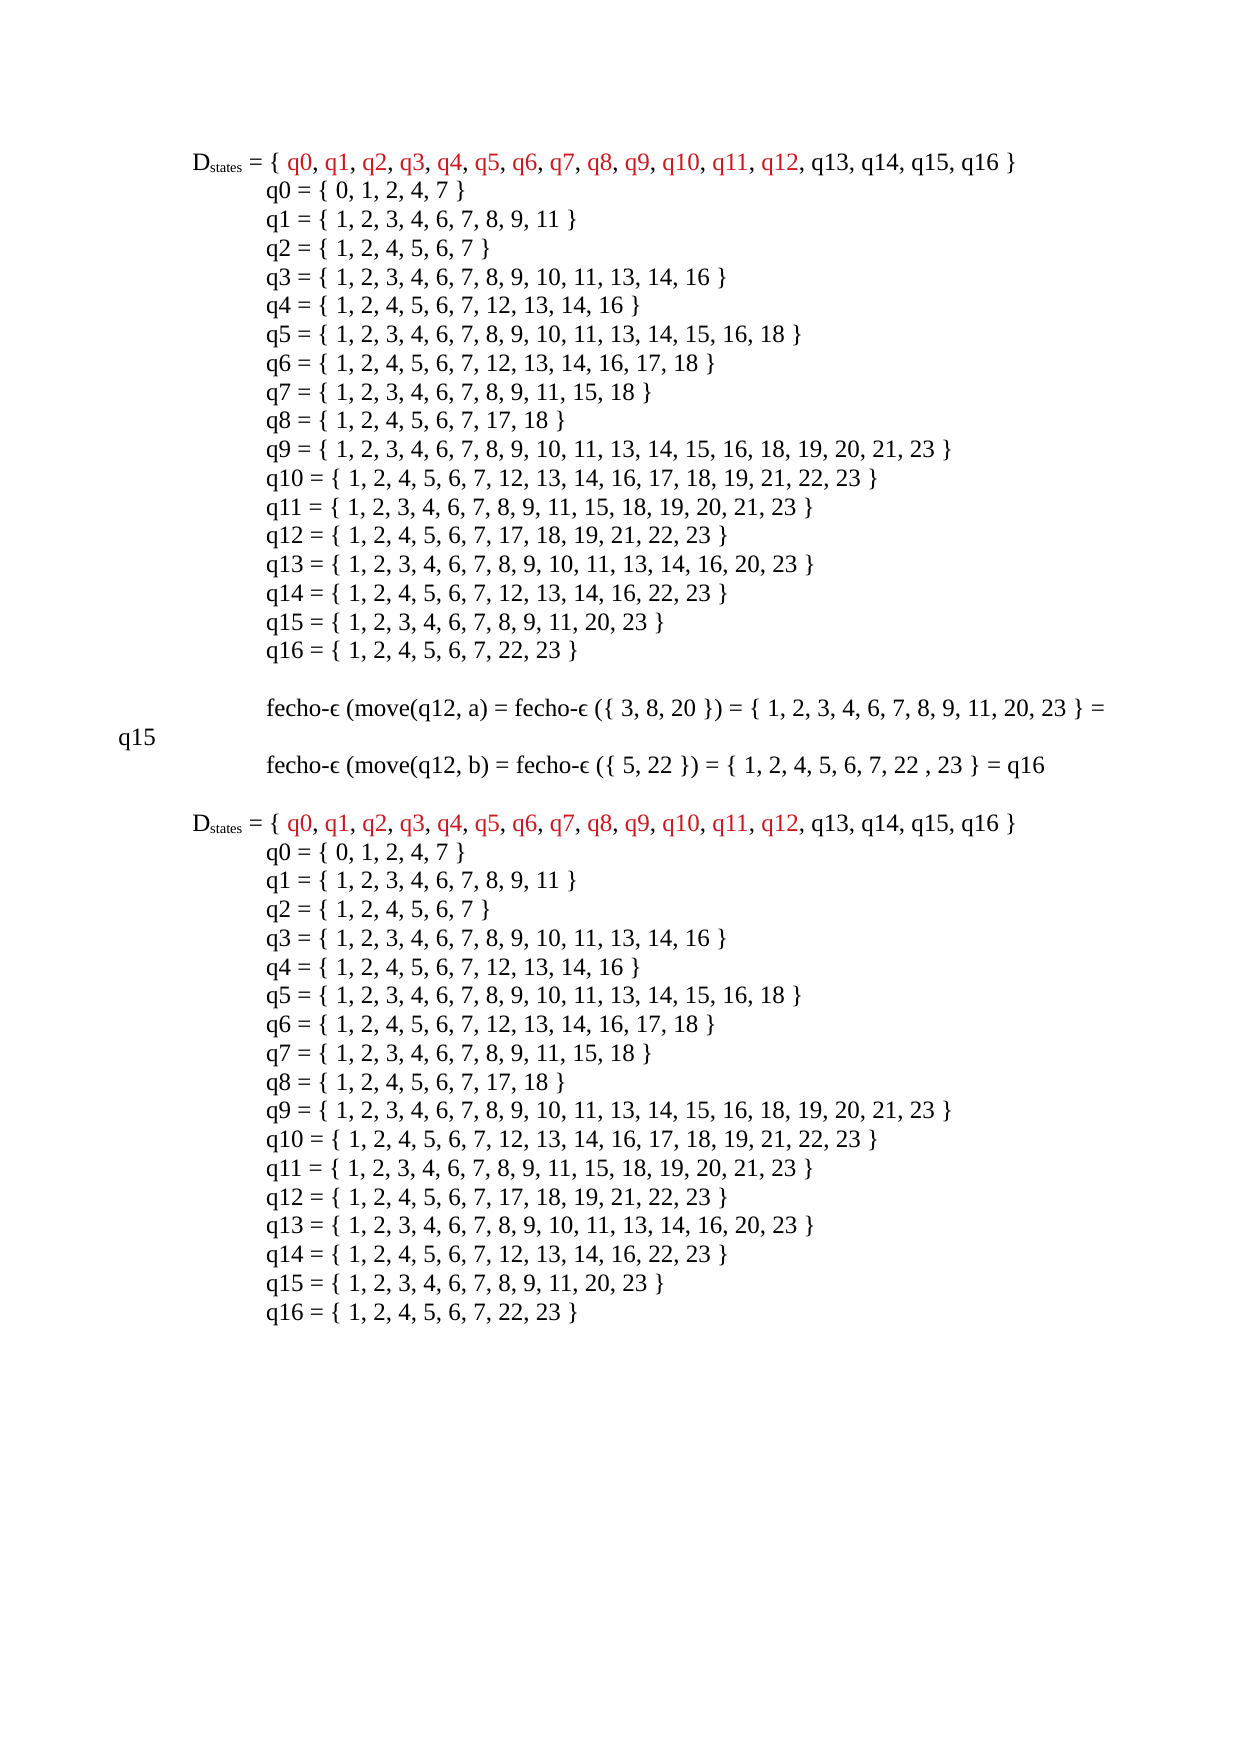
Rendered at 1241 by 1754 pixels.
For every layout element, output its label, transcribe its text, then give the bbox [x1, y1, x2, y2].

text q0 = { 0, 1, 2, 4, 7 } [118, 837, 1122, 866]
text q3 = { 1, 2, 3, 4, 6, 7, 8, 9, 10, 11, 13, 14, 16 } [118, 923, 1122, 952]
text q7 = { 1, 2, 3, 4, 6, 7, 8, 9, 11, 15, 18 } [118, 377, 1122, 406]
text q16 = { 1, 2, 4, 5, 6, 7, 22, 23 } [118, 636, 1122, 664]
text q2 = { 1, 2, 4, 5, 6, 7 } [118, 894, 1122, 923]
text q15 = { 1, 2, 3, 4, 6, 7, 8, 9, 11, 20, 23 } [118, 607, 1122, 636]
text fecho-ϵ (move(q12, a) = fecho-ϵ ({ 3, 8, 20 }) = { 1, 2, 3, 4, 6, 7, 8, 9, 11, 20, 23 } = q15 [118, 693, 1122, 751]
text q0 = { 0, 1, 2, 4, 7 } [118, 176, 1122, 204]
text q2 = { 1, 2, 4, 5, 6, 7 } [118, 233, 1122, 262]
text Dstates = { q0, q1, q2, q3, q4, q5, q6, q7, q8, q9, q10, q11, q12, q13, q14, q15, q16 } [118, 808, 1122, 837]
text q6 = { 1, 2, 4, 5, 6, 7, 12, 13, 14, 16, 17, 18 } [118, 1009, 1122, 1038]
text fecho-ϵ (move(q12, b) = fecho-ϵ ({ 5, 22 }) = { 1, 2, 4, 5, 6, 7, 22 , 23 } = q16 [118, 751, 1122, 779]
text q8 = { 1, 2, 4, 5, 6, 7, 17, 18 } [118, 1067, 1122, 1096]
text q11 = { 1, 2, 3, 4, 6, 7, 8, 9, 11, 15, 18, 19, 20, 21, 23 } [118, 492, 1122, 521]
text q1 = { 1, 2, 3, 4, 6, 7, 8, 9, 11 } [118, 204, 1122, 233]
text q14 = { 1, 2, 4, 5, 6, 7, 12, 13, 14, 16, 22, 23 } [118, 578, 1122, 607]
text q12 = { 1, 2, 4, 5, 6, 7, 17, 18, 19, 21, 22, 23 } [118, 1182, 1122, 1211]
text q4 = { 1, 2, 4, 5, 6, 7, 12, 13, 14, 16 } [118, 952, 1122, 981]
text q8 = { 1, 2, 4, 5, 6, 7, 17, 18 } [118, 406, 1122, 434]
text q11 = { 1, 2, 3, 4, 6, 7, 8, 9, 11, 15, 18, 19, 20, 21, 23 } [118, 1153, 1122, 1182]
text q15 = { 1, 2, 3, 4, 6, 7, 8, 9, 11, 20, 23 } [118, 1268, 1122, 1297]
text q5 = { 1, 2, 3, 4, 6, 7, 8, 9, 10, 11, 13, 14, 15, 16, 18 } [118, 319, 1122, 348]
text q4 = { 1, 2, 4, 5, 6, 7, 12, 13, 14, 16 } [118, 291, 1122, 319]
text q16 = { 1, 2, 4, 5, 6, 7, 22, 23 } [118, 1297, 1122, 1326]
text q9 = { 1, 2, 3, 4, 6, 7, 8, 9, 10, 11, 13, 14, 15, 16, 18, 19, 20, 21, 23 } [118, 434, 1122, 463]
text q13 = { 1, 2, 3, 4, 6, 7, 8, 9, 10, 11, 13, 14, 16, 20, 23 } [118, 549, 1122, 578]
text q5 = { 1, 2, 3, 4, 6, 7, 8, 9, 10, 11, 13, 14, 15, 16, 18 } [118, 981, 1122, 1009]
text q9 = { 1, 2, 3, 4, 6, 7, 8, 9, 10, 11, 13, 14, 15, 16, 18, 19, 20, 21, 23 } [118, 1096, 1122, 1124]
text q3 = { 1, 2, 3, 4, 6, 7, 8, 9, 10, 11, 13, 14, 16 } [118, 262, 1122, 291]
text q14 = { 1, 2, 4, 5, 6, 7, 12, 13, 14, 16, 22, 23 } [118, 1239, 1122, 1268]
text q13 = { 1, 2, 3, 4, 6, 7, 8, 9, 10, 11, 13, 14, 16, 20, 23 } [118, 1211, 1122, 1239]
text q6 = { 1, 2, 4, 5, 6, 7, 12, 13, 14, 16, 17, 18 } [118, 348, 1122, 377]
text Dstates = { q0, q1, q2, q3, q4, q5, q6, q7, q8, q9, q10, q11, q12, q13, q14, q15, q16 } [118, 147, 1122, 176]
text q7 = { 1, 2, 3, 4, 6, 7, 8, 9, 11, 15, 18 } [118, 1038, 1122, 1067]
text q10 = { 1, 2, 4, 5, 6, 7, 12, 13, 14, 16, 17, 18, 19, 21, 22, 23 } [118, 463, 1122, 492]
text q12 = { 1, 2, 4, 5, 6, 7, 17, 18, 19, 21, 22, 23 } [118, 521, 1122, 549]
text q1 = { 1, 2, 3, 4, 6, 7, 8, 9, 11 } [118, 866, 1122, 894]
text q10 = { 1, 2, 4, 5, 6, 7, 12, 13, 14, 16, 17, 18, 19, 21, 22, 23 } [118, 1124, 1122, 1153]
